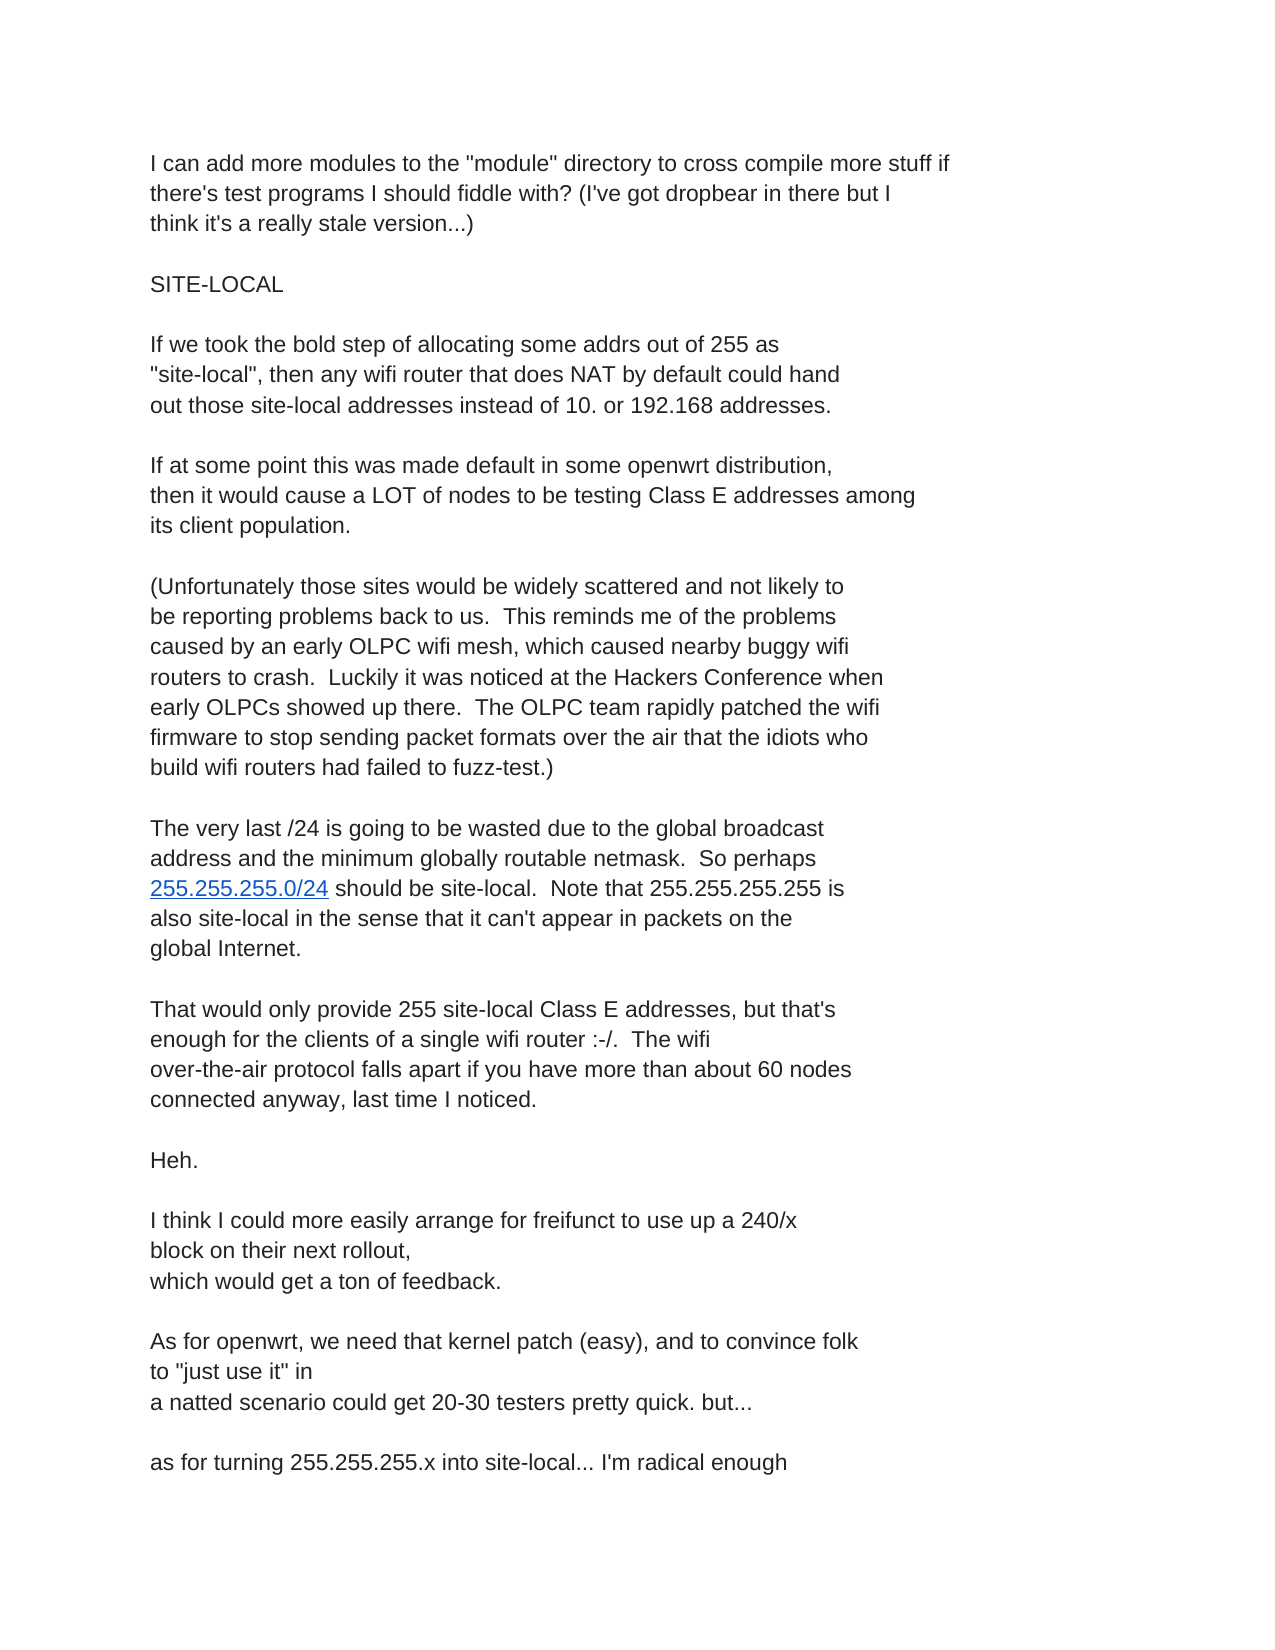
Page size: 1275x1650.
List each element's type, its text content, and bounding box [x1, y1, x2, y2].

text early OLPCs showed up there. The OLPC team rapidly patched the wifi [150, 694, 1125, 720]
text connected anyway, last time I noticed. [150, 1086, 1125, 1113]
text out those site-local addresses instead of 10. or 192.168 addresses. [150, 392, 1125, 418]
text (Unfortunately those sites would be widely scattered and not likely to [150, 573, 1125, 599]
text its client population. [150, 512, 1125, 539]
text That would only provide 255 site-local Class E addresses, but that's [150, 996, 1125, 1022]
text then it would cause a LOT of nodes to be testing Class E addresses among [150, 482, 1125, 509]
text caused by an early OLPC wifi mesh, which caused nearby buggy wifi [150, 633, 1125, 660]
text a natted scenario could get 20-30 testers pretty quick. but... [150, 1388, 1125, 1415]
text 255.255.255.0/24 should be site-local. Note that 255.255.255.255 is [150, 875, 1125, 901]
text build wifi routers had failed to fuzz-test.) [150, 754, 1125, 781]
text address and the minimum globally routable netmask. So perhaps [150, 845, 1125, 871]
text firmware to stop sending packet formats over the air that the idiots who [150, 724, 1125, 750]
text as for turning 255.255.255.x into site-local... I'm radical enough [150, 1449, 1125, 1475]
text routers to crash. Luckily it was noticed at the Hackers Conference when [150, 663, 1125, 690]
text to "just use it" in [150, 1358, 1125, 1385]
text The very last /24 is going to be wasted due to the global broadcast [150, 814, 1125, 841]
text also site-local in the sense that it can't appear in packets on the [150, 905, 1125, 932]
text SITE-LOCAL [150, 271, 1125, 297]
text Heh. [150, 1147, 1125, 1173]
text global Internet. [150, 935, 1125, 962]
text block on their next rollout, [150, 1237, 1125, 1264]
text If we took the bold step of allocating some addrs out of 255 as [150, 331, 1125, 358]
text enough for the clients of a single wifi router :-/. The wifi [150, 1026, 1125, 1052]
text I can add more modules to the "module" directory to cross compile more stuff if [150, 150, 1125, 176]
text there's test programs I should fiddle with? (I've got dropbear in there but I [150, 180, 1125, 207]
text be reporting problems back to us. This reminds me of the problems [150, 603, 1125, 629]
text think it's a really stale version...) [150, 210, 1125, 237]
text which would get a ton of feedback. [150, 1268, 1125, 1294]
text "site-local", then any wifi router that does NAT by default could hand [150, 361, 1125, 388]
text over-the-air protocol falls apart if you have more than about 60 nodes [150, 1056, 1125, 1083]
text If at some point this was made default in some openwrt distribution, [150, 452, 1125, 478]
text I think I could more easily arrange for freifunct to use up a 240/x [150, 1207, 1125, 1234]
text As for openwrt, we need that kernel patch (easy), and to convince folk [150, 1328, 1125, 1354]
